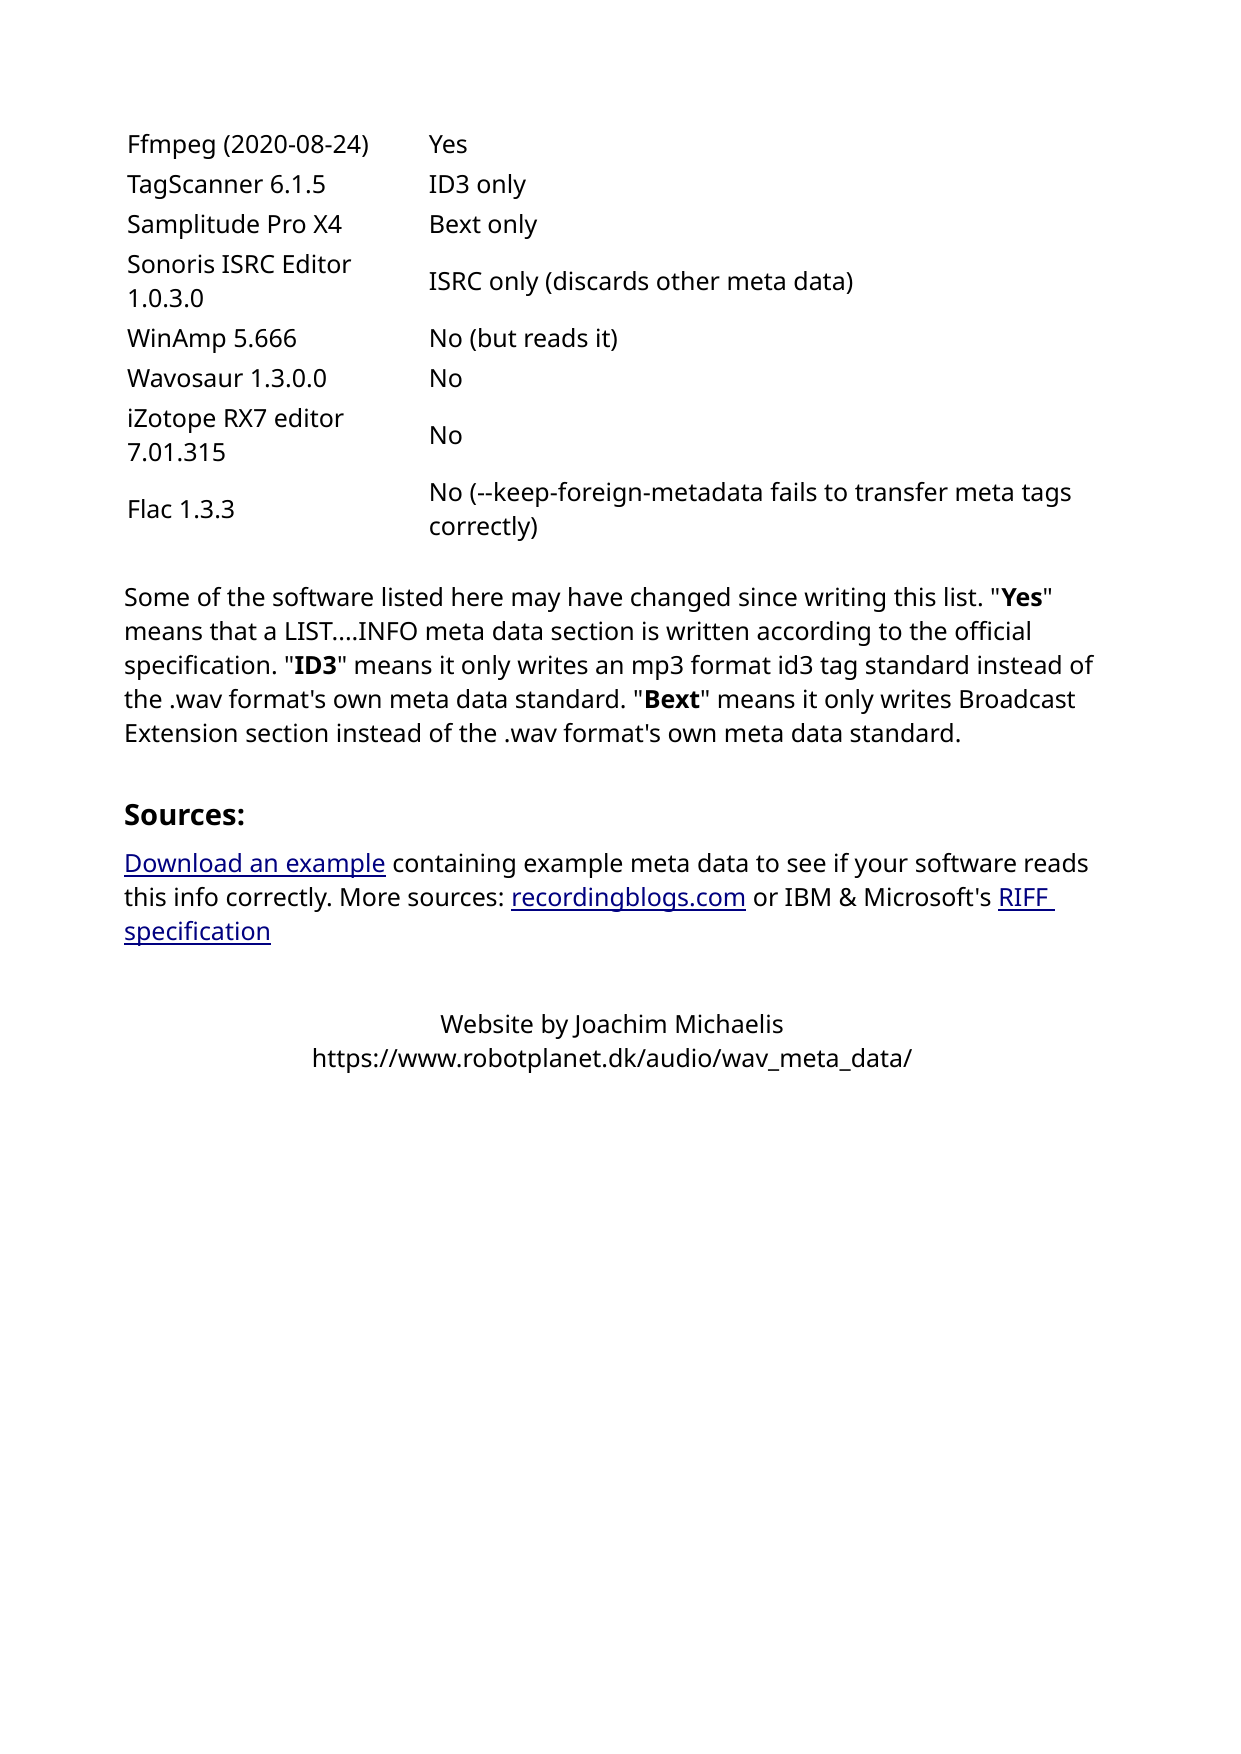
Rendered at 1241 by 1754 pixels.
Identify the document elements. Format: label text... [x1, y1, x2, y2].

table_cell WinAmp 5.666 [124, 318, 426, 357]
table_cell Bext only [426, 204, 1089, 244]
table_cell iZotope RX7 editor 7.01.315 [124, 398, 426, 471]
table_cell ID3 only [426, 164, 1089, 204]
table_header [1103, 121, 1119, 1077]
table_cell Samplitude Pro X4 [124, 204, 426, 244]
table_cell Yes [426, 124, 1089, 164]
table_cell No [426, 358, 1089, 397]
table_header Some of the software listed here may have changed since writing this list. "Yes" means that a LIST....INFO meta data section is written according to the official specification. "ID3" means it only writes an mp3 format id3 tag standard instead of the .wav format's own meta data standard. "Bext" means it only writes Broadcast Extension section instead of the .wav format's own meta data standard. Sources: Download an example containing example meta data to see if your software reads this info correctly. More sources: recordingblogs.com or IBM & Microsoft's RIFF specification Website by Joachim Michaelis https://www.robotplanet.dk/audio/wav_meta_data/ [121, 121, 1103, 1077]
table_cell Wavosaur 1.3.0.0 [124, 358, 426, 397]
table_cell Sonoris ISRC Editor 1.0.3.0 [124, 244, 426, 318]
table_cell TagScanner 6.1.5 [124, 164, 426, 204]
table_cell [118, 1080, 1122, 1091]
table_cell Flac 1.3.3 [124, 471, 426, 545]
table_cell No [426, 398, 1089, 471]
table_header [118, 118, 1122, 1080]
table_cell No (--keep-foreign-metadata fails to transfer meta tags correctly) [426, 471, 1089, 545]
table_cell ISRC only (discards other meta data) [426, 244, 1089, 318]
table_cell Ffmpeg (2020-08-24) [124, 124, 426, 164]
table_cell No (but reads it) [426, 318, 1089, 357]
